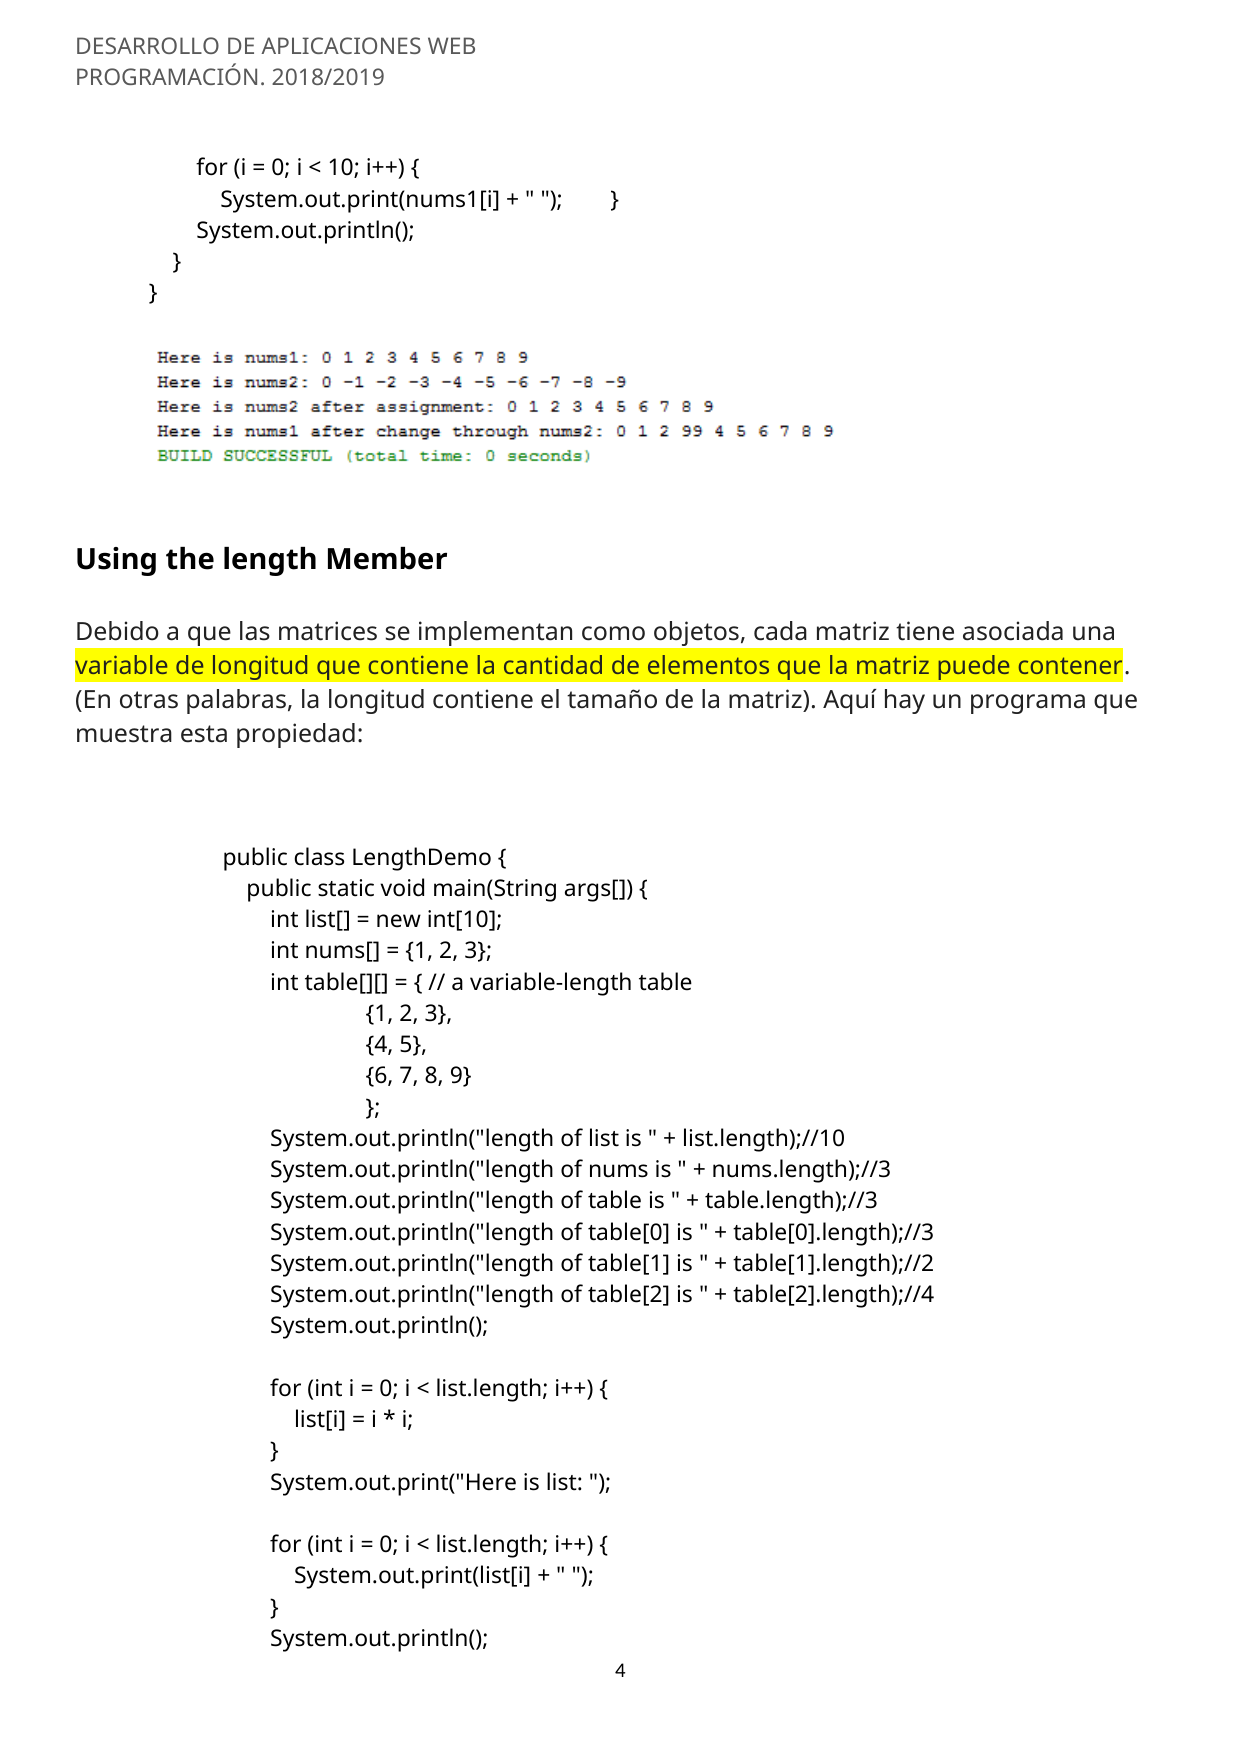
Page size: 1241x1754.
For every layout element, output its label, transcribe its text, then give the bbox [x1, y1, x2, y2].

text Using the length Member [75, 538, 1165, 578]
text Debido a que las matrices se implementan como objetos, cada matriz tiene asociada una variable de longitud que contiene la cantidad de elementos que la matriz puede contener. (En otras palabras, la longitud contiene el tamaño de la matriz). Aquí hay un programa que muestra esta propiedad: [75, 614, 1165, 750]
text public class LengthDemo { [222, 840, 1165, 872]
text int nums[] = {1, 2, 3}; [222, 934, 1165, 965]
text System.out.print("Here is list: "); [222, 1465, 1165, 1497]
text }; [222, 1090, 1165, 1122]
text } [222, 1590, 1165, 1622]
text int table[][] = { // a variable-length table [222, 965, 1165, 997]
text {6, 7, 8, 9} [222, 1059, 1165, 1090]
text } [149, 276, 1165, 308]
text for (int i = 0; i < list.length; i++) { [222, 1372, 1165, 1403]
text System.out.print(list[i] + " "); [222, 1559, 1165, 1590]
text System.out.println(); [222, 1622, 1165, 1653]
text System.out.println(); [222, 1309, 1165, 1340]
text System.out.println(); [149, 214, 1165, 245]
text System.out.println("length of table is " + table.length);//3 [222, 1184, 1165, 1215]
text System.out.println("length of table[2] is " + table[2].length);//4 [222, 1278, 1165, 1309]
picture [150, 340, 873, 478]
text System.out.println("length of nums is " + nums.length);//3 [222, 1153, 1165, 1184]
text System.out.println("length of table[0] is " + table[0].length);//3 [222, 1215, 1165, 1247]
text public static void main(String args[]) { [222, 872, 1165, 903]
text System.out.print(nums1[i] + " "); } [149, 183, 1165, 214]
text } [222, 1434, 1165, 1465]
text {4, 5}, [222, 1028, 1165, 1059]
text System.out.println("length of table[1] is " + table[1].length);//2 [222, 1247, 1165, 1278]
text System.out.println("length of list is " + list.length);//10 [222, 1122, 1165, 1153]
text int list[] = new int[10]; [222, 903, 1165, 934]
text list[i] = i * i; [222, 1403, 1165, 1434]
text } [149, 245, 1165, 276]
text for (i = 0; i < 10; i++) { [149, 151, 1165, 183]
text {1, 2, 3}, [222, 997, 1165, 1028]
text for (int i = 0; i < list.length; i++) { [222, 1528, 1165, 1559]
